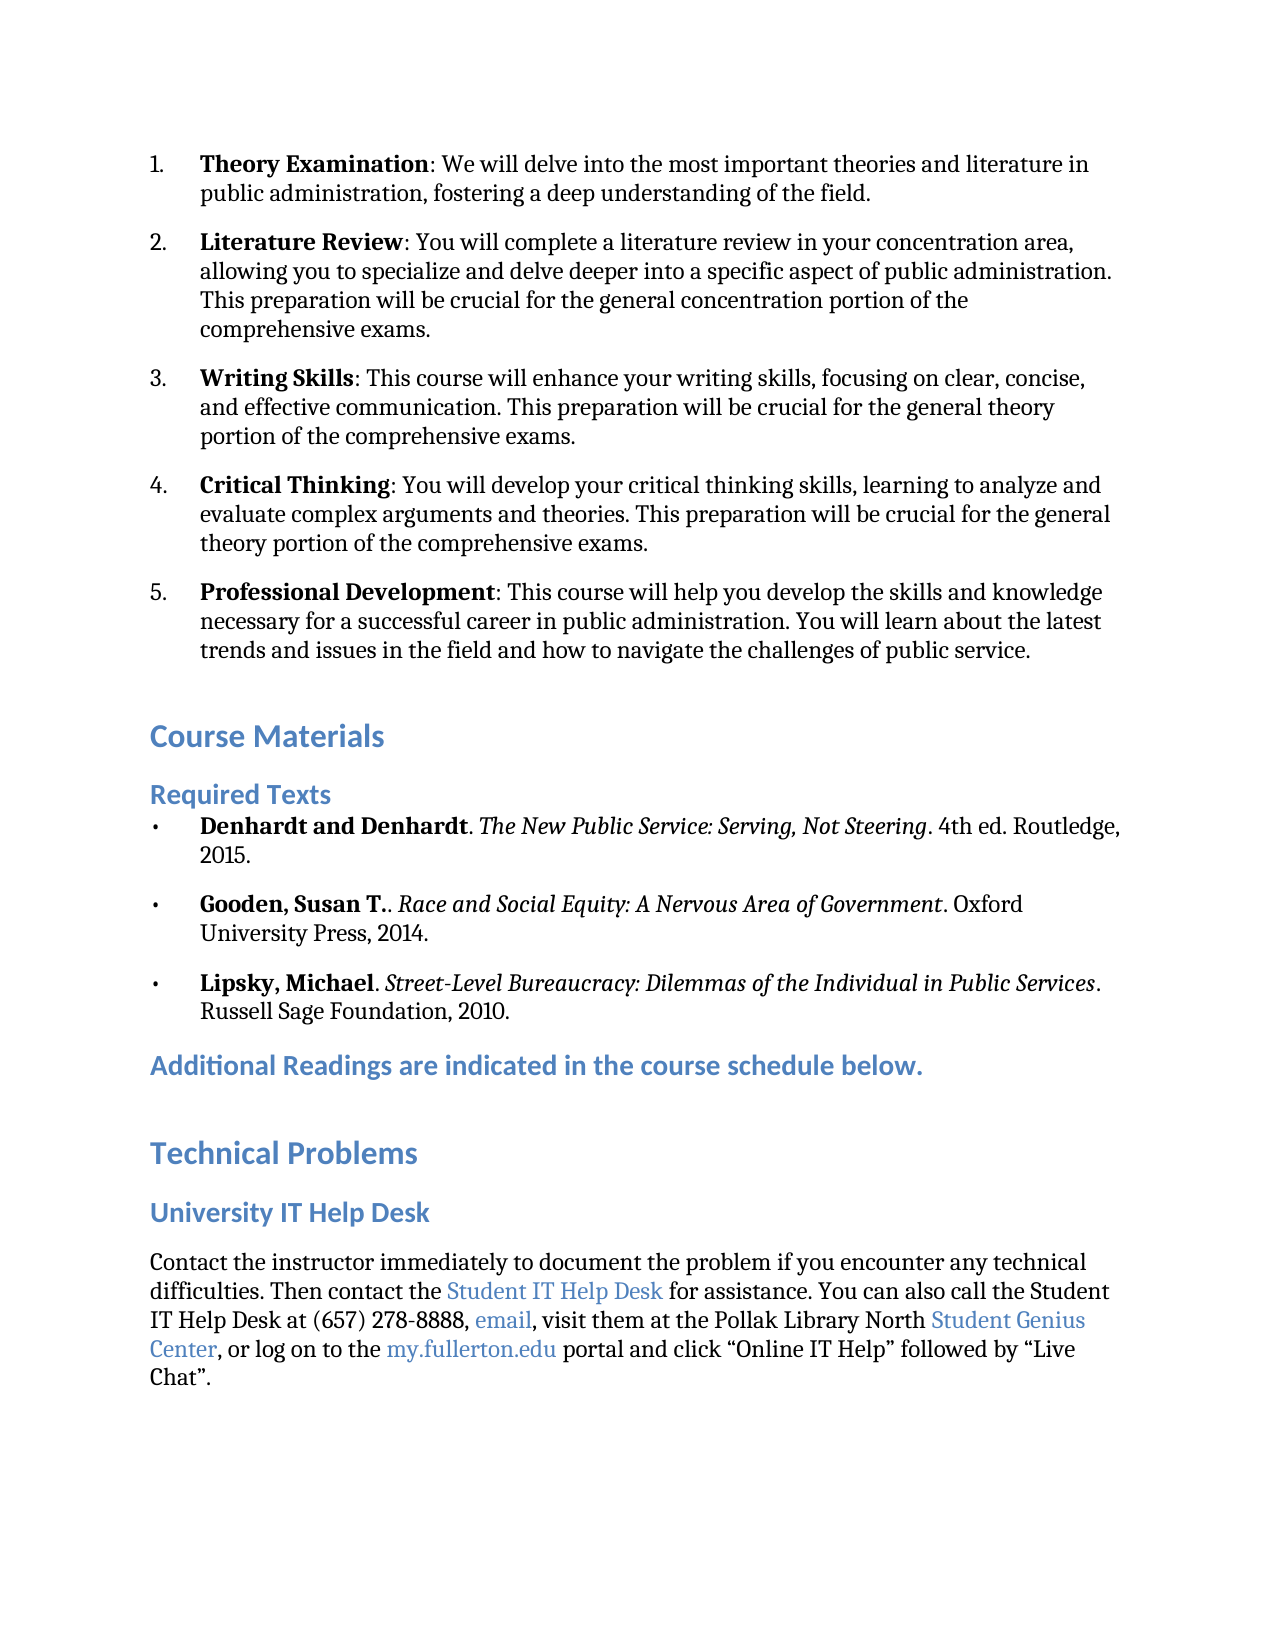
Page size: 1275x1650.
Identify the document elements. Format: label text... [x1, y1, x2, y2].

subtitle Additional Readings are indicated in the course schedule below. [150, 1047, 1125, 1082]
list Professional Development: This course will help you develop the skills and knowledge necessary for a successful career in public administration. You will learn about the latest trends and issues in the field and how to navigate the challenges of public service. [150, 578, 1125, 664]
list Literature Review: You will complete a literature review in your concentration area, allowing you to specialize and delve deeper into a specific aspect of public administration. This preparation will be crucial for the general concentration portion of the comprehensive exams. [150, 228, 1125, 343]
list Theory Examination: We will delve into the most important theories and literature in public administration, fostering a deep understanding of the field. [150, 150, 1125, 207]
subtitle Technical Problems [150, 1132, 1125, 1173]
list Denhardt and Denhardt. The New Public Service: Serving, Not Steering. 4th ed. Routledge, 2015. [150, 812, 1125, 869]
subtitle Required Texts [150, 776, 1125, 812]
list Critical Thinking: You will develop your critical thinking skills, learning to analyze and evaluate complex arguments and theories. This preparation will be crucial for the general theory portion of the comprehensive exams. [150, 471, 1125, 557]
list Gooden, Susan T.. Race and Social Equity: A Nervous Area of Government. Oxford University Press, 2014. [150, 890, 1125, 948]
subtitle University IT Help Desk [150, 1194, 1125, 1229]
list Lipsky, Michael. Street-Level Bureaucracy: Dilemmas of the Individual in Public Services. Russell Sage Foundation, 2010. [150, 968, 1125, 1026]
subtitle Course Materials [150, 714, 1125, 755]
list Writing Skills: This course will enhance your writing skills, focusing on clear, concise, and effective communication. This preparation will be crucial for the general theory portion of the comprehensive exams. [150, 364, 1125, 450]
text Contact the instructor immediately to document the problem if you encounter any technical difficulties. Then contact the Student IT Help Desk for assistance. You can also call the Student IT Help Desk at (657) 278-8888, email, visit them at the Pollak Library North Student Genius Center, or log on to the my.fullerton.edu portal and click “Online IT Help” followed by “Live Chat”. [150, 1248, 1125, 1392]
